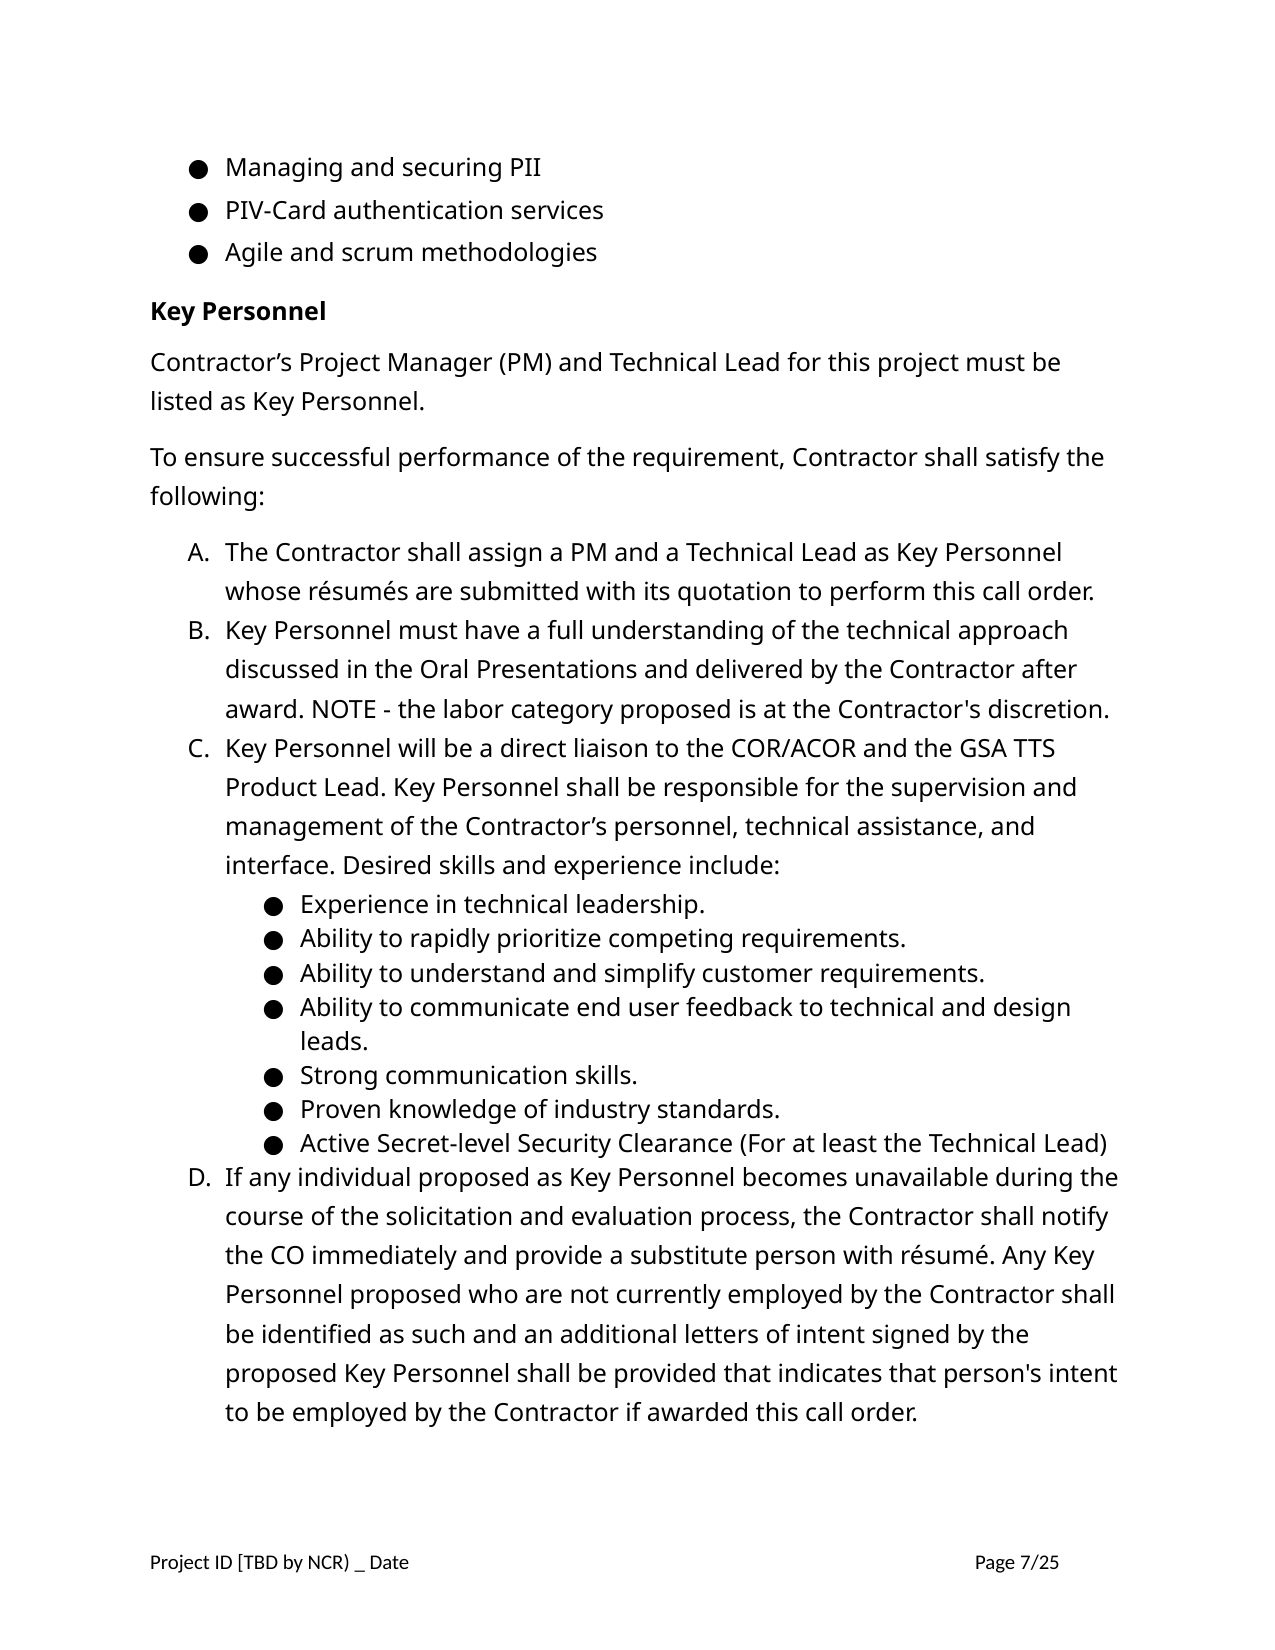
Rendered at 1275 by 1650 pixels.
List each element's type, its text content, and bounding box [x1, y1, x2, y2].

list Experience in technical leadership. [262, 887, 1125, 921]
list If any individual proposed as Key Personnel becomes unavailable during the course of the solicitation and evaluation process, the Contractor shall notify the CO immediately and provide a substitute person with résumé. Any Key Personnel proposed who are not currently employed by the Contractor shall be identified as such and an additional letters of intent signed by the proposed Key Personnel shall be provided that indicates that person's intent to be employed by the Contractor if awarded this call order. [187, 1159, 1125, 1429]
list Key Personnel will be a direct liaison to the COR/ACOR and the GSA TTS Product Lead. Key Personnel shall be responsible for the supervision and management of the Contractor’s personnel, technical assistance, and interface. Desired skills and experience include: [187, 730, 1125, 882]
list Key Personnel must have a full understanding of the technical approach discussed in the Oral Presentations and delivered by the Contractor after award. NOTE - the labor category proposed is at the Contractor's discretion. [187, 613, 1125, 725]
list Proven knowledge of industry standards. [262, 1091, 1125, 1126]
list The Contractor shall assign a PM and a Technical Lead as Key Personnel whose résumés are submitted with its quotation to perform this call order. [187, 534, 1125, 608]
text Contractor’s Project Manager (PM) and Technical Lead for this project must be listed as Key Personnel. [150, 344, 1125, 418]
list PIV-Card authentication services [187, 192, 1125, 226]
list Managing and securing PII [187, 150, 1125, 184]
list Agile and scrum methodologies [187, 235, 1125, 269]
list Ability to rapidly prioritize competing requirements. [262, 921, 1125, 955]
subtitle Key Personnel [150, 294, 1125, 328]
list Ability to communicate end user feedback to technical and design leads. [262, 989, 1125, 1057]
list Strong communication skills. [262, 1057, 1125, 1091]
text To ensure successful performance of the requirement, Contractor shall satisfy the following: [150, 439, 1125, 513]
list Active Secret-level Security Clearance (For at least the Technical Lead) [262, 1126, 1125, 1159]
list Ability to understand and simplify customer requirements. [262, 955, 1125, 989]
